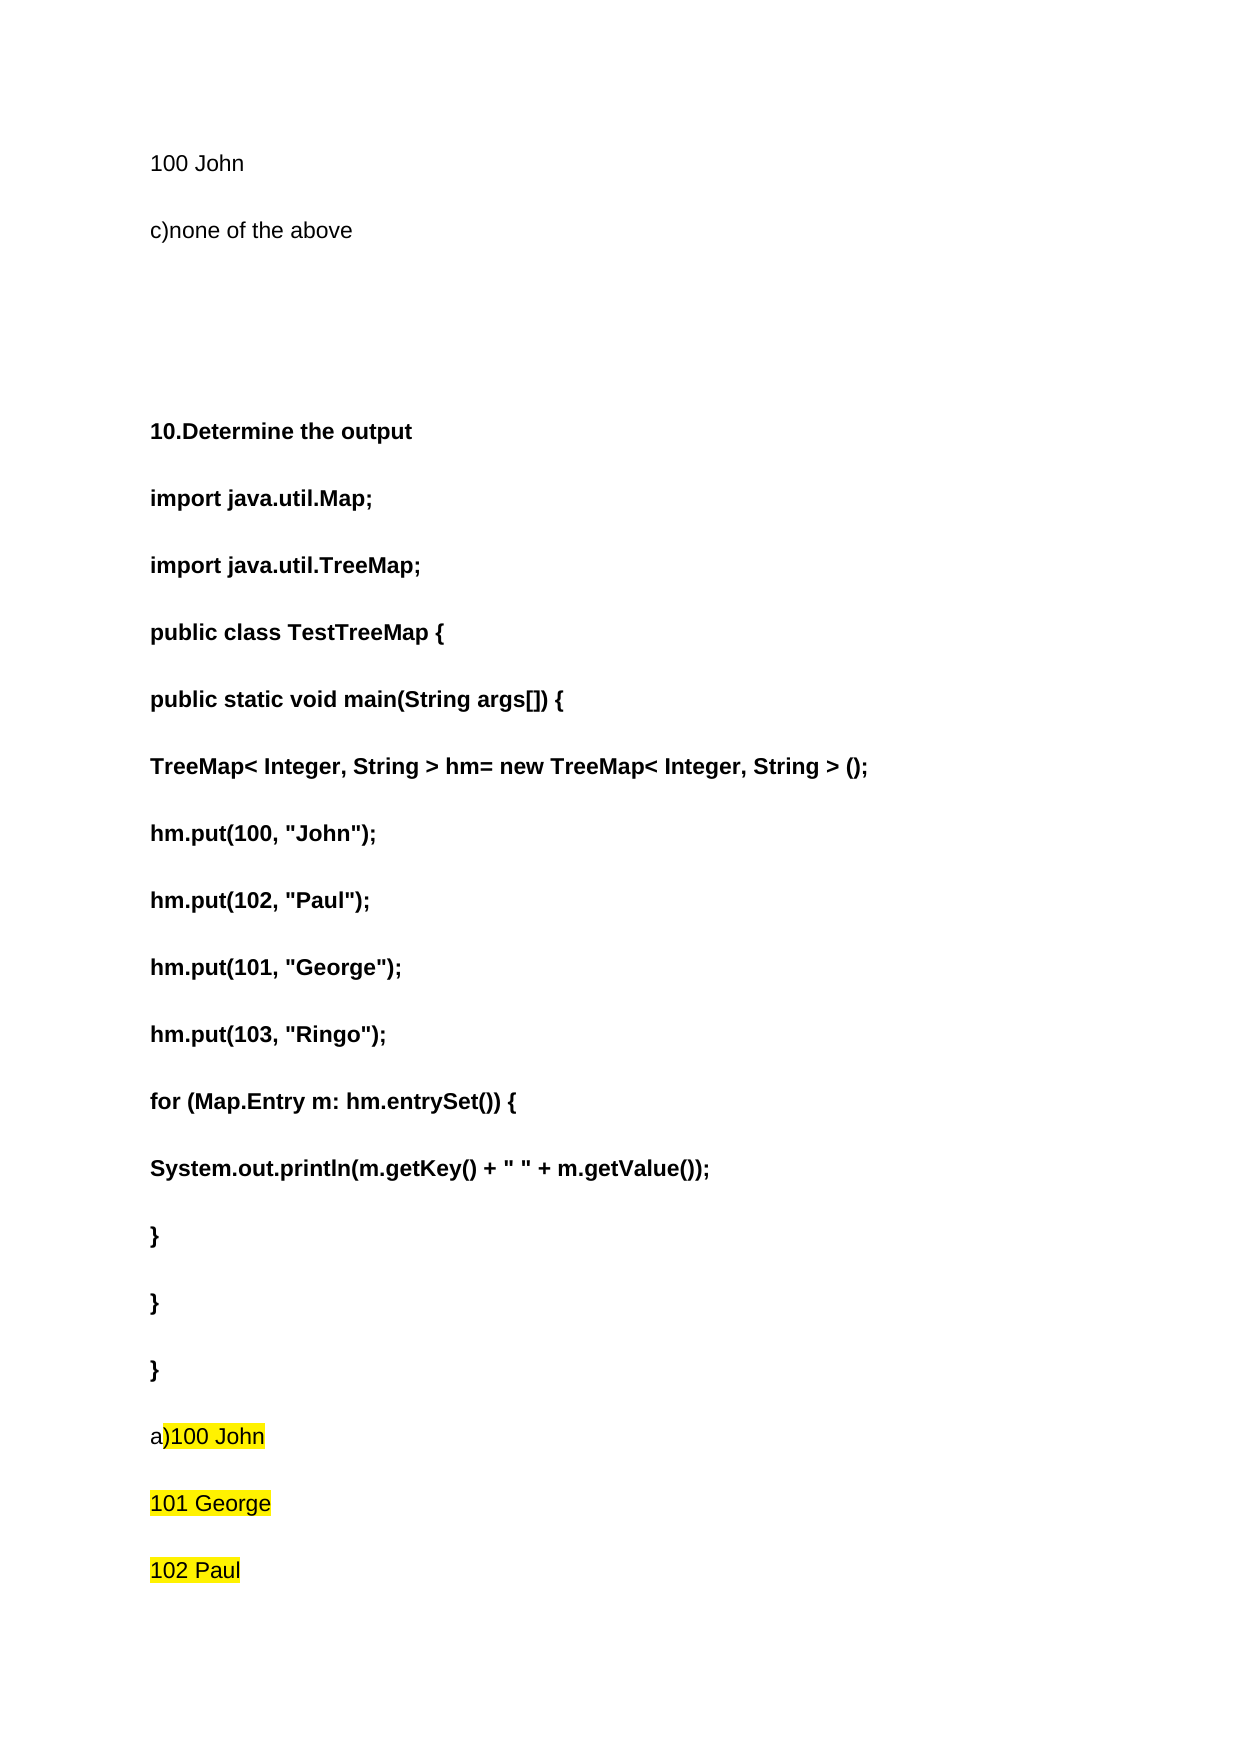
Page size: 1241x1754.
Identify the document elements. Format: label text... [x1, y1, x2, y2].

text TreeMap< Integer, String > hm= new TreeMap< Integer, String > (); [150, 753, 1090, 779]
text hm.put(100, "John"); [150, 820, 1090, 846]
text 10.Determine the output [150, 418, 1090, 444]
text hm.put(102, "Paul"); [150, 887, 1090, 913]
text c)none of the above [150, 217, 1090, 243]
text public class TestTreeMap { [150, 619, 1090, 645]
text hm.put(101, "George"); [150, 954, 1090, 980]
text } [150, 1289, 1090, 1315]
text import java.util.TreeMap; [150, 552, 1090, 578]
text a)100 John [150, 1423, 1090, 1449]
text } [150, 1222, 1090, 1248]
text hm.put(103, "Ringo"); [150, 1021, 1090, 1047]
text import java.util.Map; [150, 485, 1090, 511]
text for (Map.Entry m: hm.entrySet()) { [150, 1088, 1090, 1114]
text System.out.println(m.getKey() + " " + m.getValue()); [150, 1155, 1090, 1181]
text } [150, 1356, 1090, 1382]
text 100 John [150, 150, 1090, 176]
text 101 George [150, 1489, 1090, 1516]
text public static void main(String args[]) { [150, 686, 1090, 712]
text 102 Paul [150, 1557, 1090, 1583]
